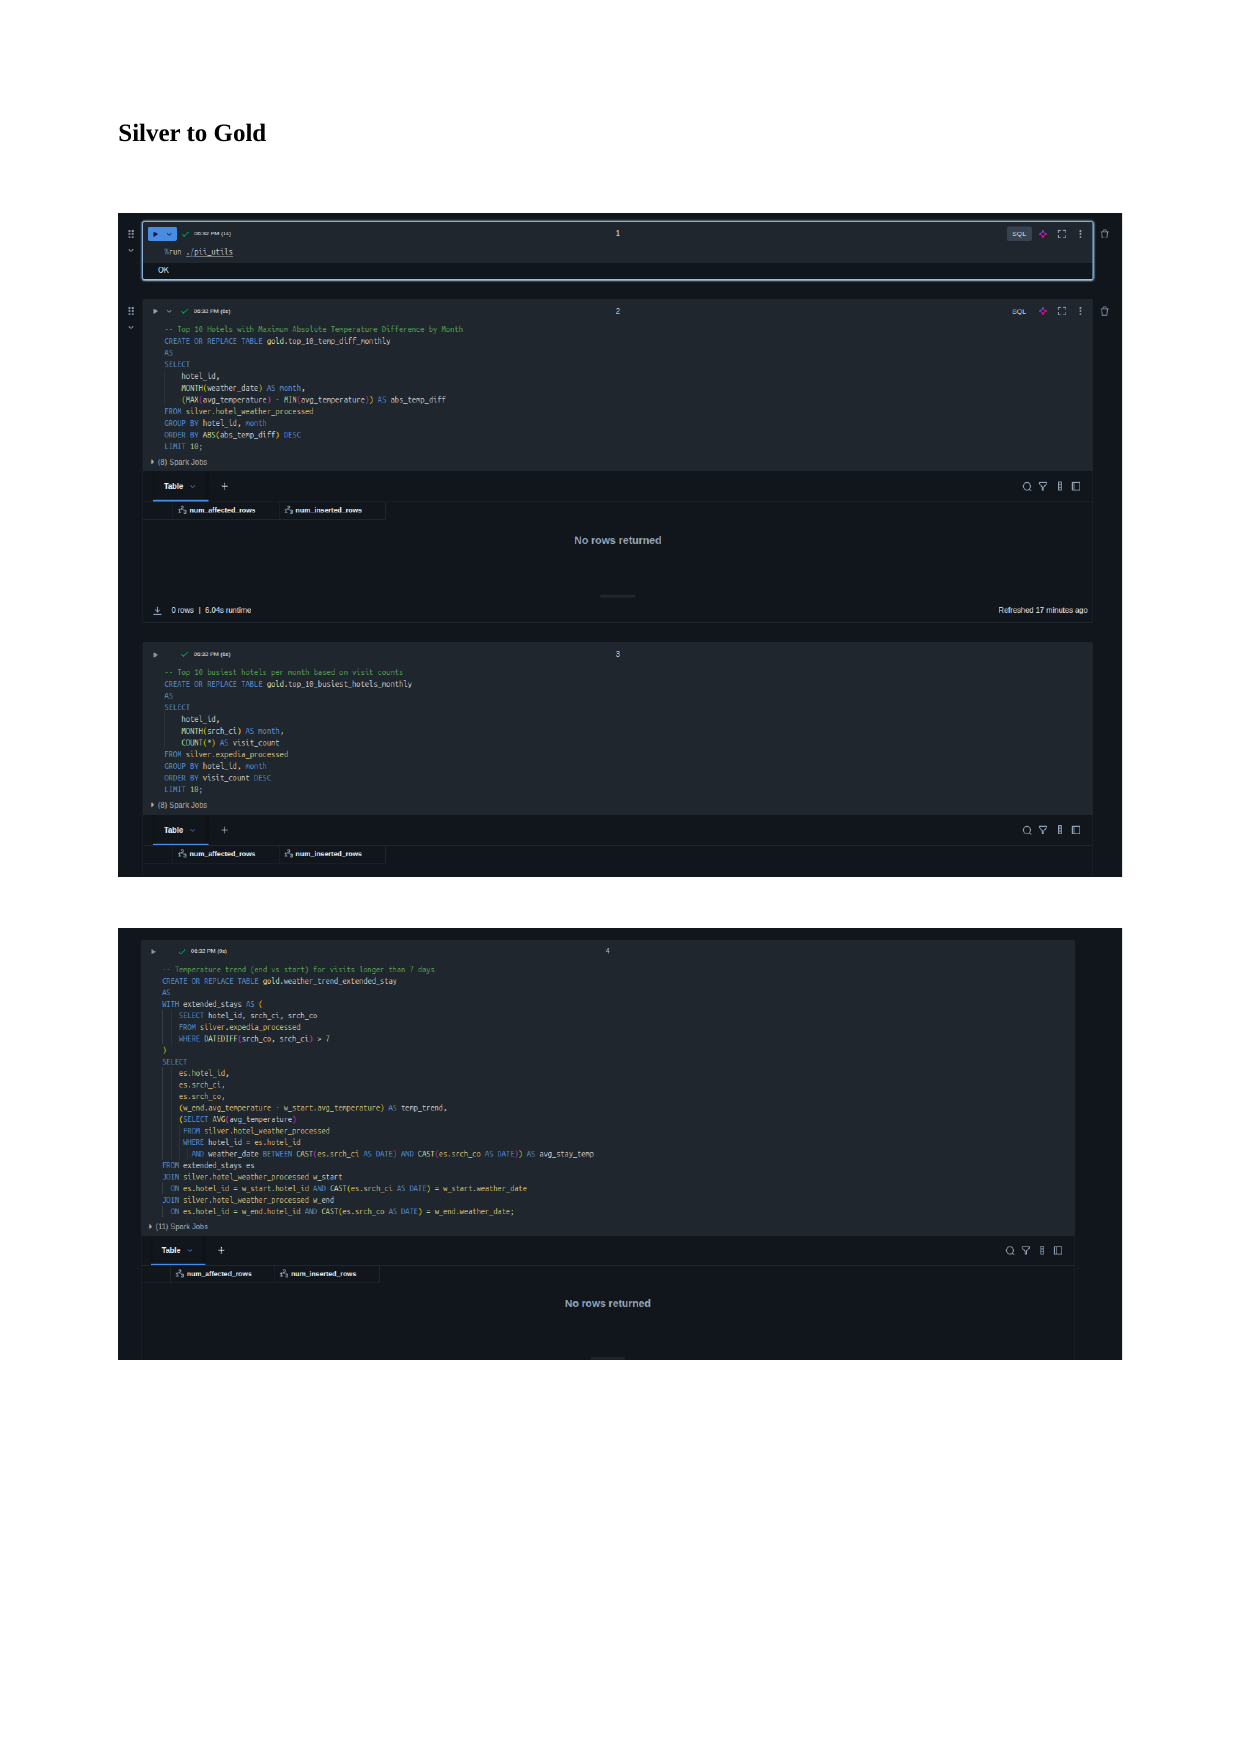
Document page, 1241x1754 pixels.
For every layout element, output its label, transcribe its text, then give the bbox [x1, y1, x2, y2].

picture [118, 213, 1123, 877]
picture [118, 928, 1123, 1360]
text Silver to Gold [118, 118, 1122, 147]
